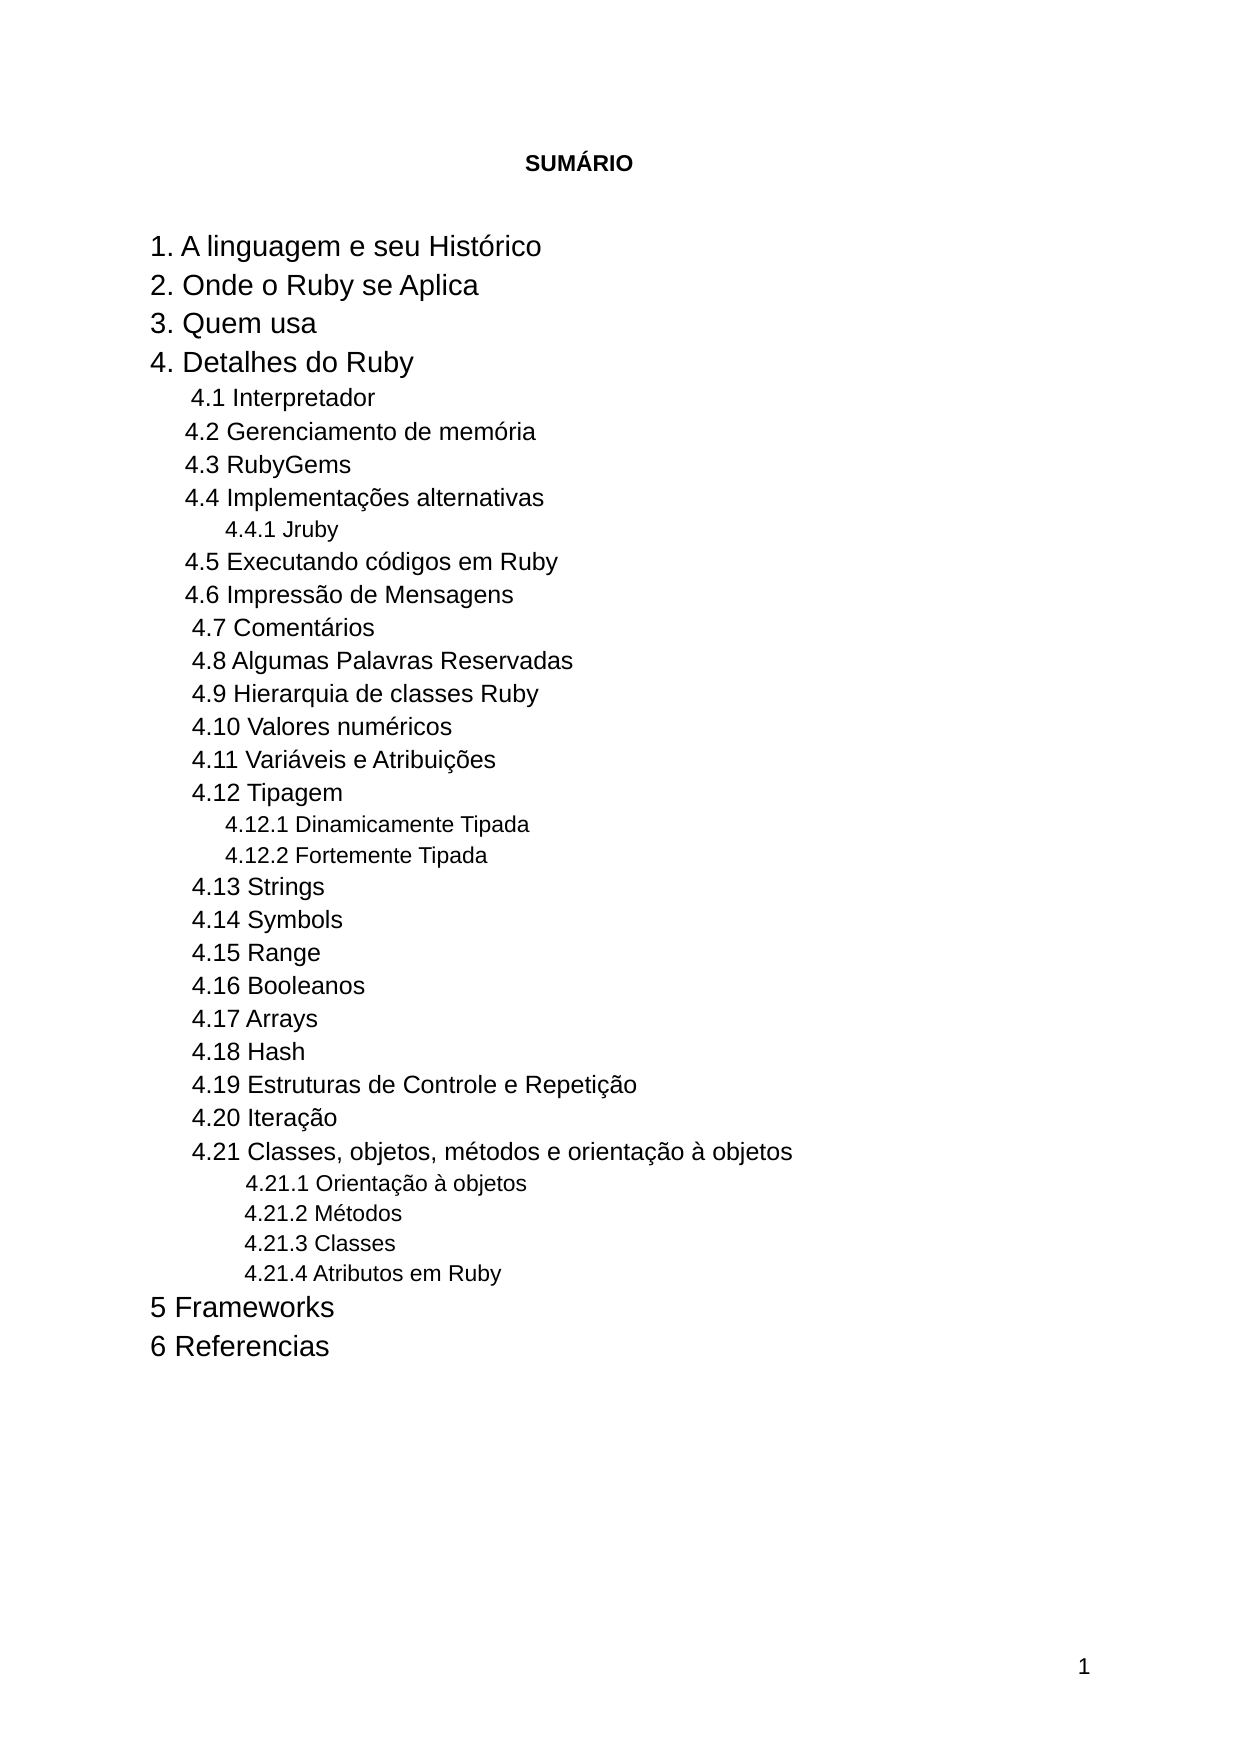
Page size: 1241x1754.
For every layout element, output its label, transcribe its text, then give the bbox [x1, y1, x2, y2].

text 4.7 Comentários [150, 613, 1090, 641]
text 4.3 RubyGems [150, 450, 1090, 479]
text 4.14 Symbols [150, 905, 1090, 934]
text 4.1 Interpretador [150, 383, 1090, 412]
text 6 Referencias [150, 1329, 1090, 1362]
text 4.16 Booleanos [150, 971, 1090, 1000]
text 4.21 Classes, objetos, métodos e orientação à objetos [150, 1136, 1090, 1165]
text 4.21.1 Orientação à objetos [150, 1169, 1090, 1196]
text 4.21.3 Classes [150, 1230, 1090, 1256]
text 4.4.1 Jruby [150, 516, 1090, 542]
text 4.18 Hash [150, 1037, 1090, 1066]
text 4.21.2 Métodos [150, 1200, 1090, 1226]
text 1. A linguagem e seu Histórico [150, 229, 1090, 262]
text 4.5 Executando códigos em Ruby [150, 547, 1090, 575]
text 4.10 Valores numéricos [150, 712, 1090, 740]
text 4.6 Impressão de Mensagens [150, 579, 1090, 608]
text 4. Detalhes do Ruby [150, 344, 1090, 378]
text 4.12 Tipagem [150, 778, 1090, 806]
text 4.11 Variáveis e Atribuições [150, 745, 1090, 773]
text 4.12.1 Dinamicamente Tipada [150, 811, 1090, 837]
text 4.2 Gerenciamento de memória [150, 417, 1090, 446]
text 4.21.4 Atributos em Ruby [150, 1260, 1090, 1286]
text 4.20 Iteração [150, 1103, 1090, 1132]
text 4.15 Range [150, 938, 1090, 967]
text 4.8 Algumas Palavras Reservadas [150, 646, 1090, 674]
text SUMÁRIO [450, 150, 1090, 176]
text 2. Onde o Ruby se Aplica [150, 267, 1090, 301]
text 4.17 Arrays [150, 1004, 1090, 1033]
text 3. Quem usa [150, 306, 1090, 339]
text 5 Frameworks [150, 1290, 1090, 1324]
text 4.19 Estruturas de Controle e Repetição [150, 1070, 1090, 1099]
text 4.13 Strings [150, 872, 1090, 901]
text 4.4 Implementações alternativas [150, 483, 1090, 512]
text 4.9 Hierarquia de classes Ruby [150, 679, 1090, 707]
text 4.12.2 Fortemente Tipada [150, 842, 1090, 868]
